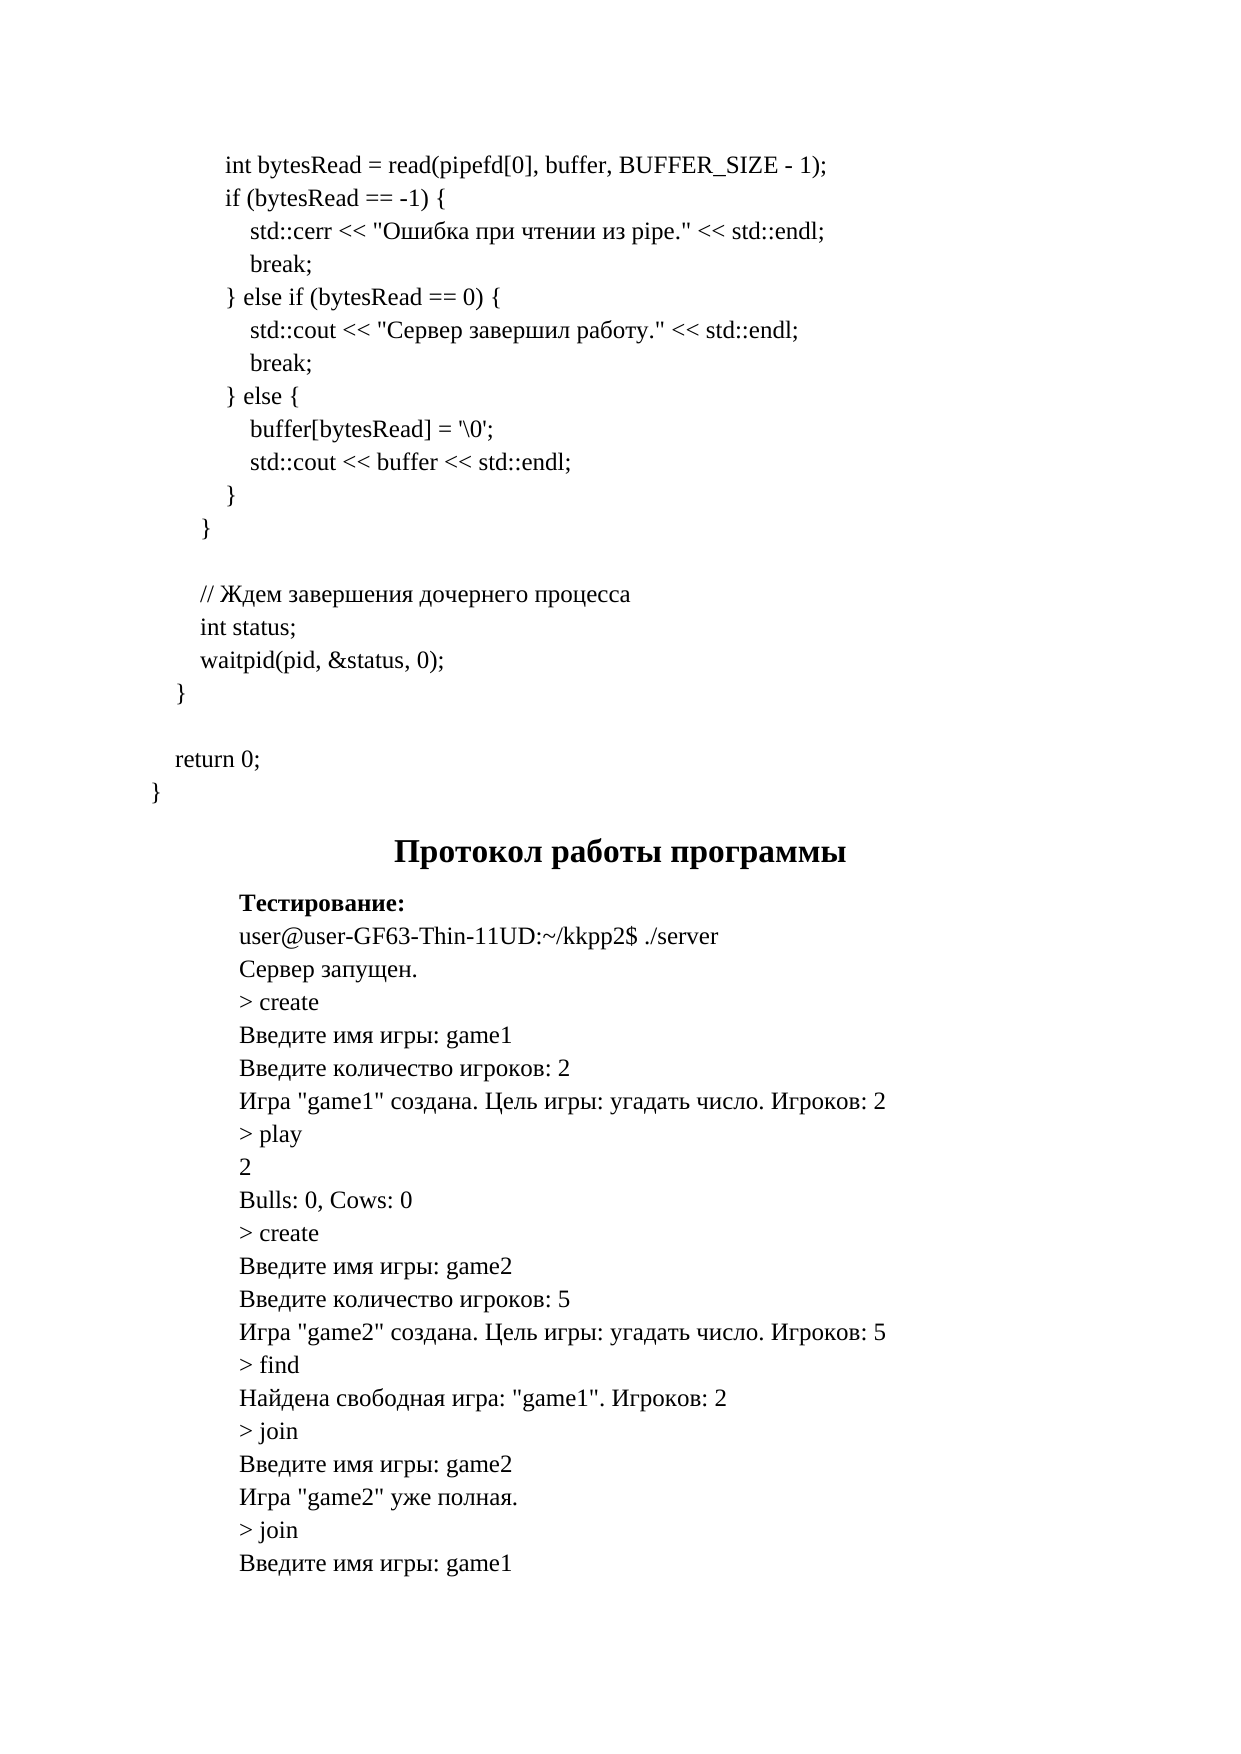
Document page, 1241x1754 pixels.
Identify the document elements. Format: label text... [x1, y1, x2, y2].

text Игра "game2" уже полная. [179, 1482, 1072, 1511]
text Введите количество игроков: 5 [179, 1284, 1072, 1313]
text > create [179, 987, 1072, 1016]
text int bytesRead = read(pipefd[0], buffer, BUFFER_SIZE - 1); [150, 150, 1072, 179]
text } else { [150, 381, 1072, 410]
text waitpid(pid, &status, 0); [150, 645, 1072, 674]
text > join [179, 1515, 1072, 1544]
text Тестирование: [179, 888, 1072, 917]
text Введите имя игры: game2 [179, 1251, 1072, 1280]
text > join [179, 1416, 1072, 1445]
text Протокол работы программы [168, 831, 1072, 869]
text Введите имя игры: game1 [179, 1548, 1072, 1577]
text // Ждем завершения дочернего процесса [150, 579, 1072, 608]
text } [150, 513, 1072, 542]
text } [150, 480, 1072, 509]
text } else if (bytesRead == 0) { [150, 282, 1072, 311]
text user@user-GF63-Thin-11UD:~/kkpp2$ ./server [179, 921, 1072, 949]
text } [150, 678, 1072, 707]
text > play [179, 1119, 1072, 1148]
text Найдена свободная игра: "game1". Игроков: 2 [179, 1383, 1072, 1412]
text Игра "game1" создана. Цель игры: угадать число. Игроков: 2 [179, 1086, 1072, 1115]
text > find [179, 1350, 1072, 1379]
text break; [150, 348, 1072, 377]
text Игра "game2" создана. Цель игры: угадать число. Игроков: 5 [179, 1317, 1072, 1346]
text > create [179, 1218, 1072, 1247]
text Сервер запущен. [179, 954, 1072, 983]
text Введите имя игры: game2 [179, 1449, 1072, 1478]
text Bulls: 0, Cows: 0 [179, 1185, 1072, 1214]
text 2 [179, 1152, 1072, 1181]
text } [150, 777, 1072, 806]
text buffer[bytesRead] = '\0'; [150, 414, 1072, 443]
text std::cout << buffer << std::endl; [150, 447, 1072, 476]
text int status; [150, 612, 1072, 641]
text std::cerr << "Ошибка при чтении из pipe." << std::endl; [150, 216, 1072, 245]
text break; [150, 249, 1072, 278]
text Введите количество игроков: 2 [179, 1053, 1072, 1082]
text std::cout << "Сервер завершил работу." << std::endl; [150, 315, 1072, 344]
text if (bytesRead == -1) { [150, 183, 1072, 212]
text return 0; [150, 744, 1072, 773]
text Введите имя игры: game1 [179, 1020, 1072, 1049]
